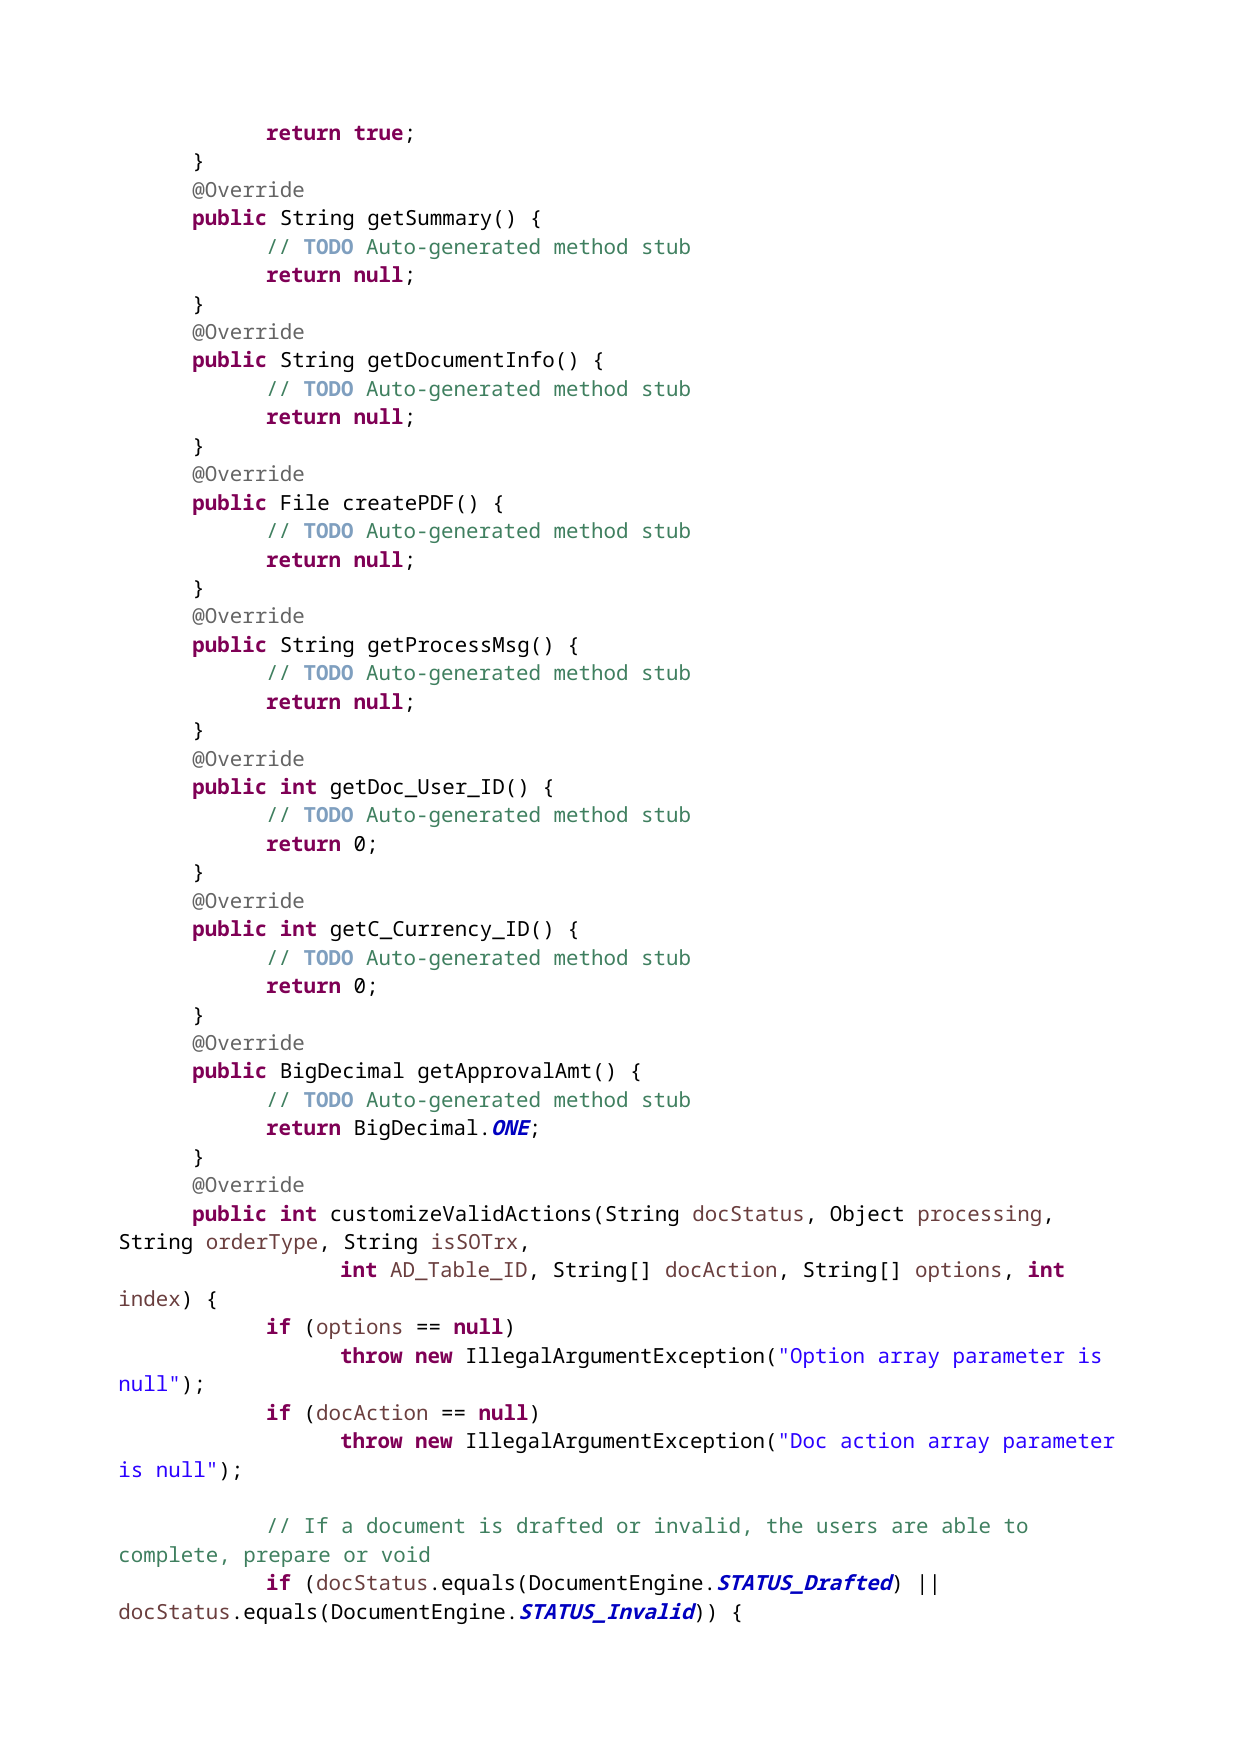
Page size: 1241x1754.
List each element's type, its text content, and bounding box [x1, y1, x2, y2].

text if (docStatus.equals(DocumentEngine.STATUS_Drafted) || docStatus.equals(DocumentEngine.STATUS_Invalid)) { [118, 1568, 1122, 1625]
text // TODO Auto-generated method stub [118, 516, 1122, 545]
text @Override [118, 886, 1122, 914]
text public File createPDF() { [118, 488, 1122, 516]
text public int customizeValidActions(String docStatus, Object processing, String orderType, String isSOTrx, [118, 1199, 1122, 1256]
text return BigDecimal.ONE; [118, 1113, 1122, 1142]
text } [118, 289, 1122, 317]
text @Override [118, 1170, 1122, 1199]
text public String getProcessMsg() { [118, 630, 1122, 658]
text } [118, 1142, 1122, 1170]
text @Override [118, 744, 1122, 772]
text if (docAction == null) [118, 1398, 1122, 1426]
text public BigDecimal getApprovalAmt() { [118, 1057, 1122, 1085]
text } [118, 573, 1122, 602]
text public String getDocumentInfo() { [118, 346, 1122, 374]
text public String getSummary() { [118, 203, 1122, 232]
text // TODO Auto-generated method stub [118, 801, 1122, 829]
text return null; [118, 260, 1122, 289]
text // TODO Auto-generated method stub [118, 232, 1122, 260]
text } [118, 431, 1122, 459]
text // TODO Auto-generated method stub [118, 658, 1122, 687]
text return 0; [118, 971, 1122, 1000]
text if (options == null) [118, 1312, 1122, 1341]
text @Override [118, 175, 1122, 203]
text // TODO Auto-generated method stub [118, 943, 1122, 971]
text } [118, 857, 1122, 886]
text @Override [118, 602, 1122, 630]
text return null; [118, 687, 1122, 715]
text } [118, 715, 1122, 744]
text } [118, 147, 1122, 175]
text @Override [118, 317, 1122, 346]
text throw new IllegalArgumentException("Option array parameter is null"); [118, 1341, 1122, 1398]
text int AD_Table_ID, String[] docAction, String[] options, int index) { [118, 1256, 1122, 1312]
text // If a document is drafted or invalid, the users are able to complete, prepare or void [118, 1512, 1122, 1568]
text return 0; [118, 829, 1122, 857]
text return true; [118, 118, 1122, 147]
text // TODO Auto-generated method stub [118, 1085, 1122, 1113]
text } [118, 1000, 1122, 1028]
text return null; [118, 545, 1122, 573]
text // TODO Auto-generated method stub [118, 374, 1122, 402]
text public int getC_Currency_ID() { [118, 914, 1122, 943]
text @Override [118, 459, 1122, 488]
text public int getDoc_User_ID() { [118, 772, 1122, 801]
text throw new IllegalArgumentException("Doc action array parameter is null"); [118, 1426, 1122, 1483]
text @Override [118, 1028, 1122, 1057]
text return null; [118, 402, 1122, 431]
